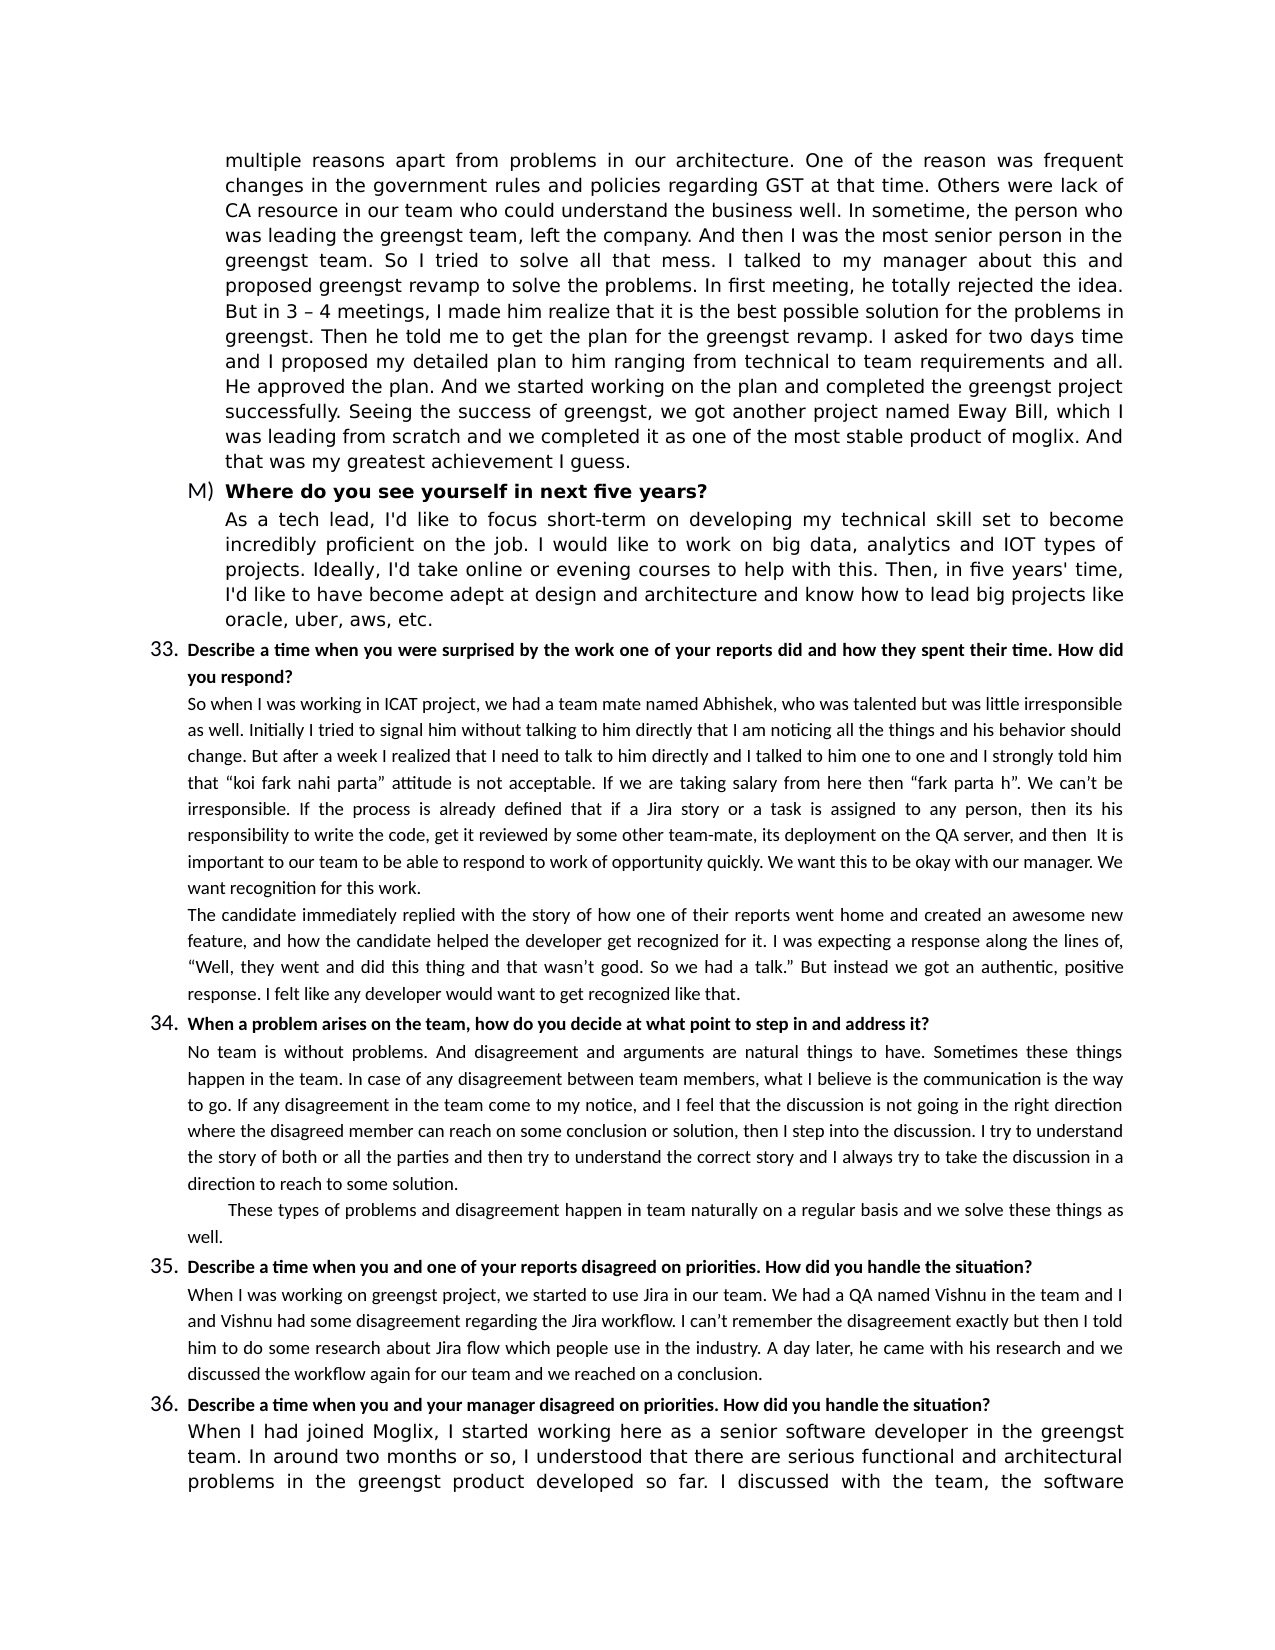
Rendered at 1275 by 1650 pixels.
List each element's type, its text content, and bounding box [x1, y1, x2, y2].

list No team is without problems. And disagreement and arguments are natural things to have. Sometimes these things happen in the team. In case of any disagreement between team members, what I believe is the communication is the way to go. If any disagreement in the team come to my notice, and I feel that the discussion is not going in the right direction where the disagreed member can reach on some conclusion or solution, then I step into the discussion. I try to understand the story of both or all the parties and then try to understand the correct story and I always try to take the discussion in a direction to reach to some solution. [150, 1040, 1125, 1195]
list Describe a time when you were surprised by the work one of your reports did and how they spent their time. How did you respond? [150, 634, 1125, 688]
list As a tech lead, I'd like to focus short-term on developing my technical skill set to become incredibly proficient on the job. I would like to work on big data, analytics and IOT types of projects. Ideally, I'd take online or evening courses to help with this. Then, in five years' time, I'd like to have become adept at design and architecture and know how to lead big projects like oracle, uber, aws, etc. [187, 508, 1125, 631]
list So when I was working in ICAT project, we had a team mate named Abhishek, who was talented but was little irresponsible as well. Initially I tried to signal him without talking to him directly that I am noticing all the things and his behavior should change. But after a week I realized that I need to talk to him directly and I talked to him one to one and I strongly told him that “koi fark nahi parta” attitude is not acceptable. If we are taking salary from here then “fark parta h”. We can’t be irresponsible. If the process is already defined that if a Jira story or a task is assigned to any person, then its his responsibility to write the code, get it reviewed by some other team-mate, its deployment on the QA server, and then It is important to our team to be able to respond to work of opportunity quickly. We want this to be okay with our manager. We want recognition for this work. [150, 692, 1125, 899]
list Where do you see yourself in next five years? [187, 476, 1125, 504]
list When I had joined Moglix, I started working here as a senior software developer in the greengst team. In around two months or so, I understood that there are serious functional and architectural problems in the greengst product developed so far. I discussed with the team, the software [150, 1421, 1125, 1493]
list multiple reasons apart from problems in our architecture. One of the reason was frequent changes in the government rules and policies regarding GST at that time. Others were lack of CA resource in our team who could understand the business well. In sometime, the person who was leading the greengst team, left the company. And then I was the most senior person in the greengst team. So I tried to solve all that mess. I talked to my manager about this and proposed greengst revamp to solve the problems. In first meeting, he totally rejected the idea. But in 3 – 4 meetings, I made him realize that it is the best possible solution for the problems in greengst. Then he told me to get the plan for the greengst revamp. I asked for two days time and I proposed my detailed plan to him ranging from technical to team requirements and all. He approved the plan. And we started working on the plan and completed the greengst project successfully. Seeing the success of greengst, we got another project named Eway Bill, which I was leading from scratch and we completed it as one of the most stable product of moglix. And that was my greatest achievement I guess. [187, 150, 1125, 473]
list These types of problems and disagreement happen in team naturally on a regular basis and we solve these things as well. [150, 1198, 1125, 1248]
list Describe a time when you and one of your reports disagreed on priorities. How did you handle the situation? [150, 1251, 1125, 1279]
list When I was working on greengst project, we started to use Jira in our team. We had a QA named Vishnu in the team and I and Vishnu had some disagreement regarding the Jira workflow. I can’t remember the disagreement exactly but then I told him to do some research about Jira flow which people use in the industry. A day later, he came with his research and we discussed the workflow again for our team and we reached on a conclusion. [150, 1283, 1125, 1385]
list The candidate immediately replied with the story of how one of their reports went home and created an awesome new feature, and how the candidate helped the developer get recognized for it. I was expecting a response along the lines of, “Well, they went and did this thing and that wasn’t good. So we had a talk.” But instead we got an authentic, positive response. I felt like any developer would want to get recognized like that. [150, 903, 1125, 1005]
list Describe a time when you and your manager disagreed on priorities. How did you handle the situation? [150, 1389, 1125, 1417]
list When a problem arises on the team, how do you decide at what point to step in and address it? [150, 1008, 1125, 1036]
